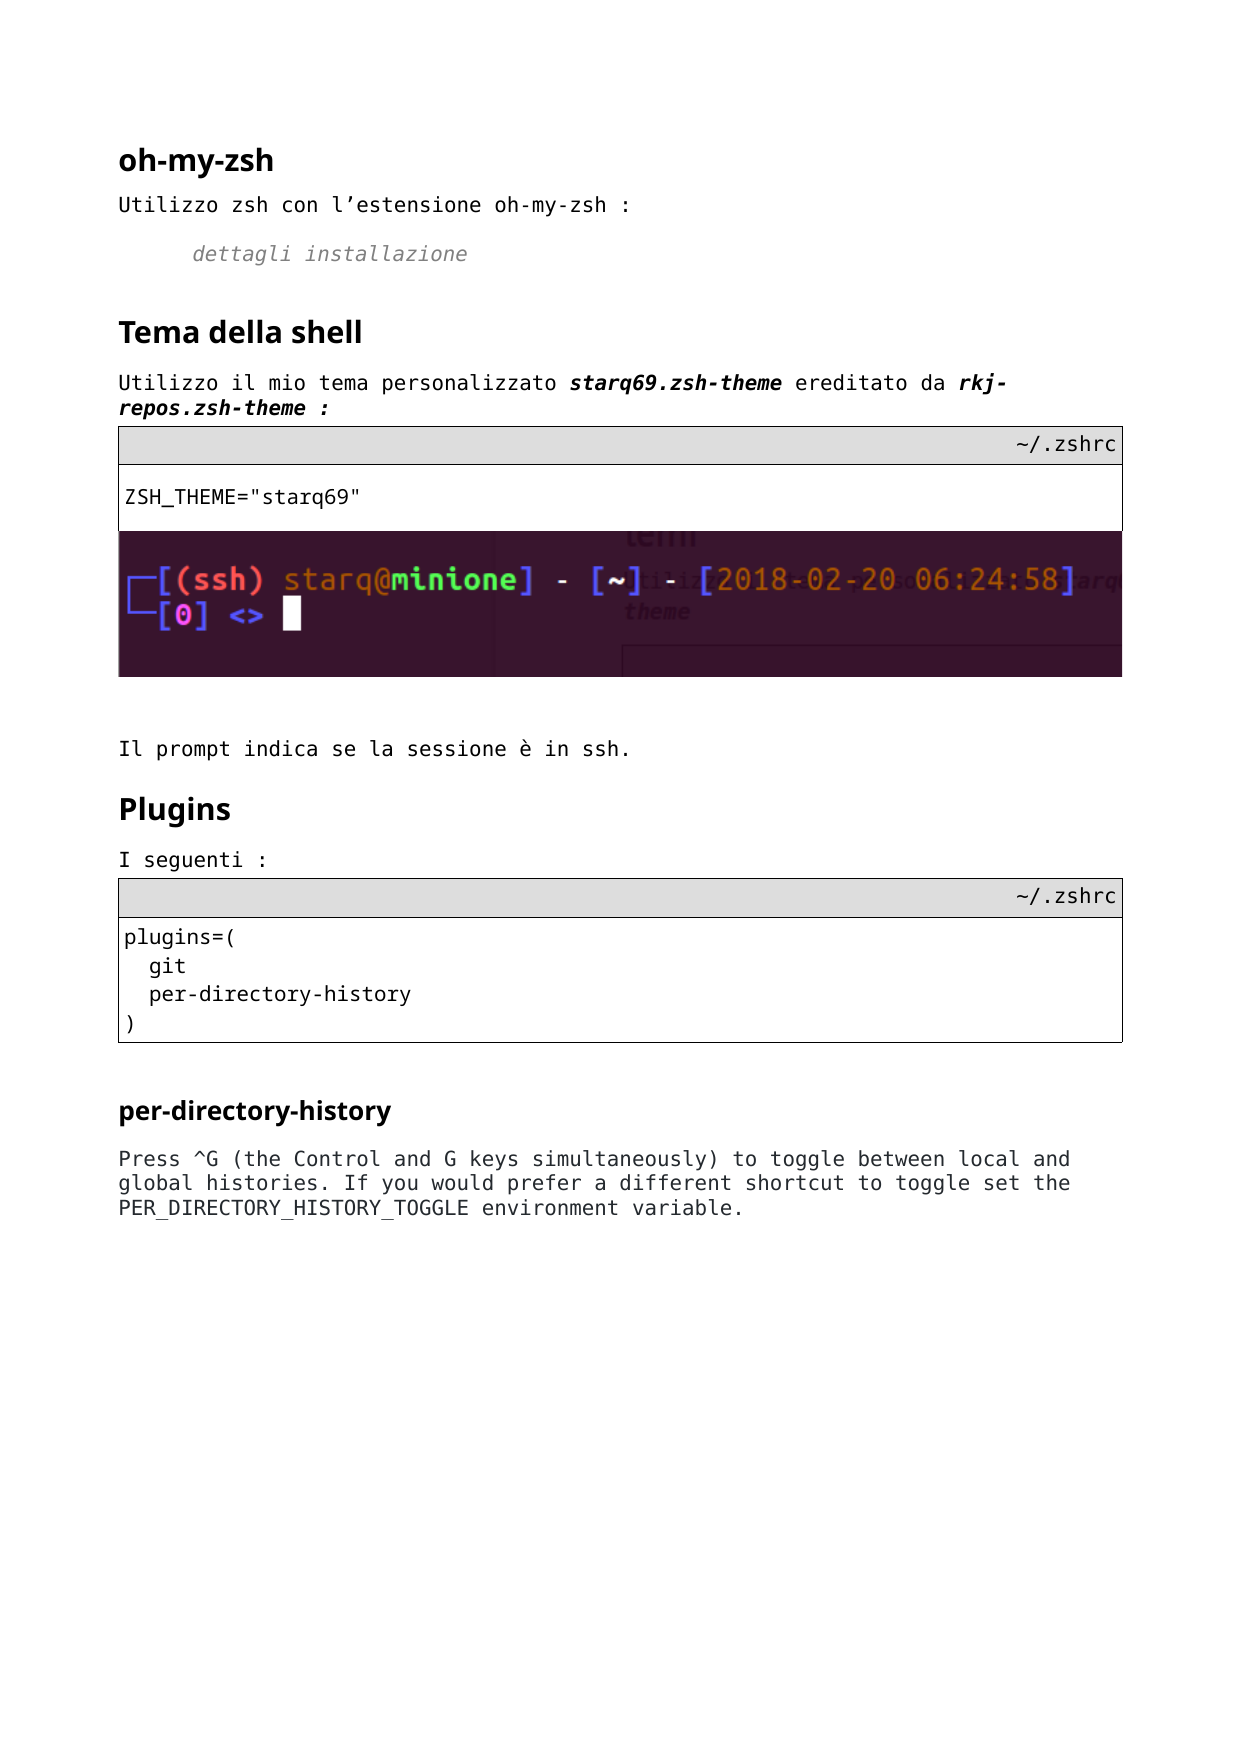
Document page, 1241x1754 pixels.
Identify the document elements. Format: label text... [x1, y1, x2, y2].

picture [118, 531, 1123, 677]
text I seguenti : [118, 848, 1122, 872]
subtitle oh-my-zsh [118, 139, 1122, 181]
text Utilizzo il mio tema personalizzato starq69.zsh-theme ereditato da rkj-repos.zsh-theme : [118, 371, 1122, 420]
text Il prompt indica se la sessione è in ssh. [118, 737, 1122, 761]
subtitle Tema della shell [118, 311, 1122, 353]
table_cell plugins=( git per-directory-history ) [119, 918, 1122, 1042]
text Press ^G (the Control and G keys simultaneously) to toggle between local and global histories. If you would prefer a different shortcut to toggle set the PER_DIRECTORY_HISTORY_TOGGLE environment variable. [118, 1147, 1122, 1220]
text Utilizzo zsh con l’estensione oh-my-zsh : [118, 193, 1122, 217]
subtitle Plugins [118, 788, 1122, 829]
table_header ~/.zshrc [119, 879, 1122, 917]
text dettagli installazione [118, 242, 1122, 266]
table_header ~/.zshrc [119, 427, 1122, 464]
subtitle per-directory-history [118, 1093, 1122, 1128]
table_cell ZSH_THEME="starq69" [119, 465, 1122, 531]
